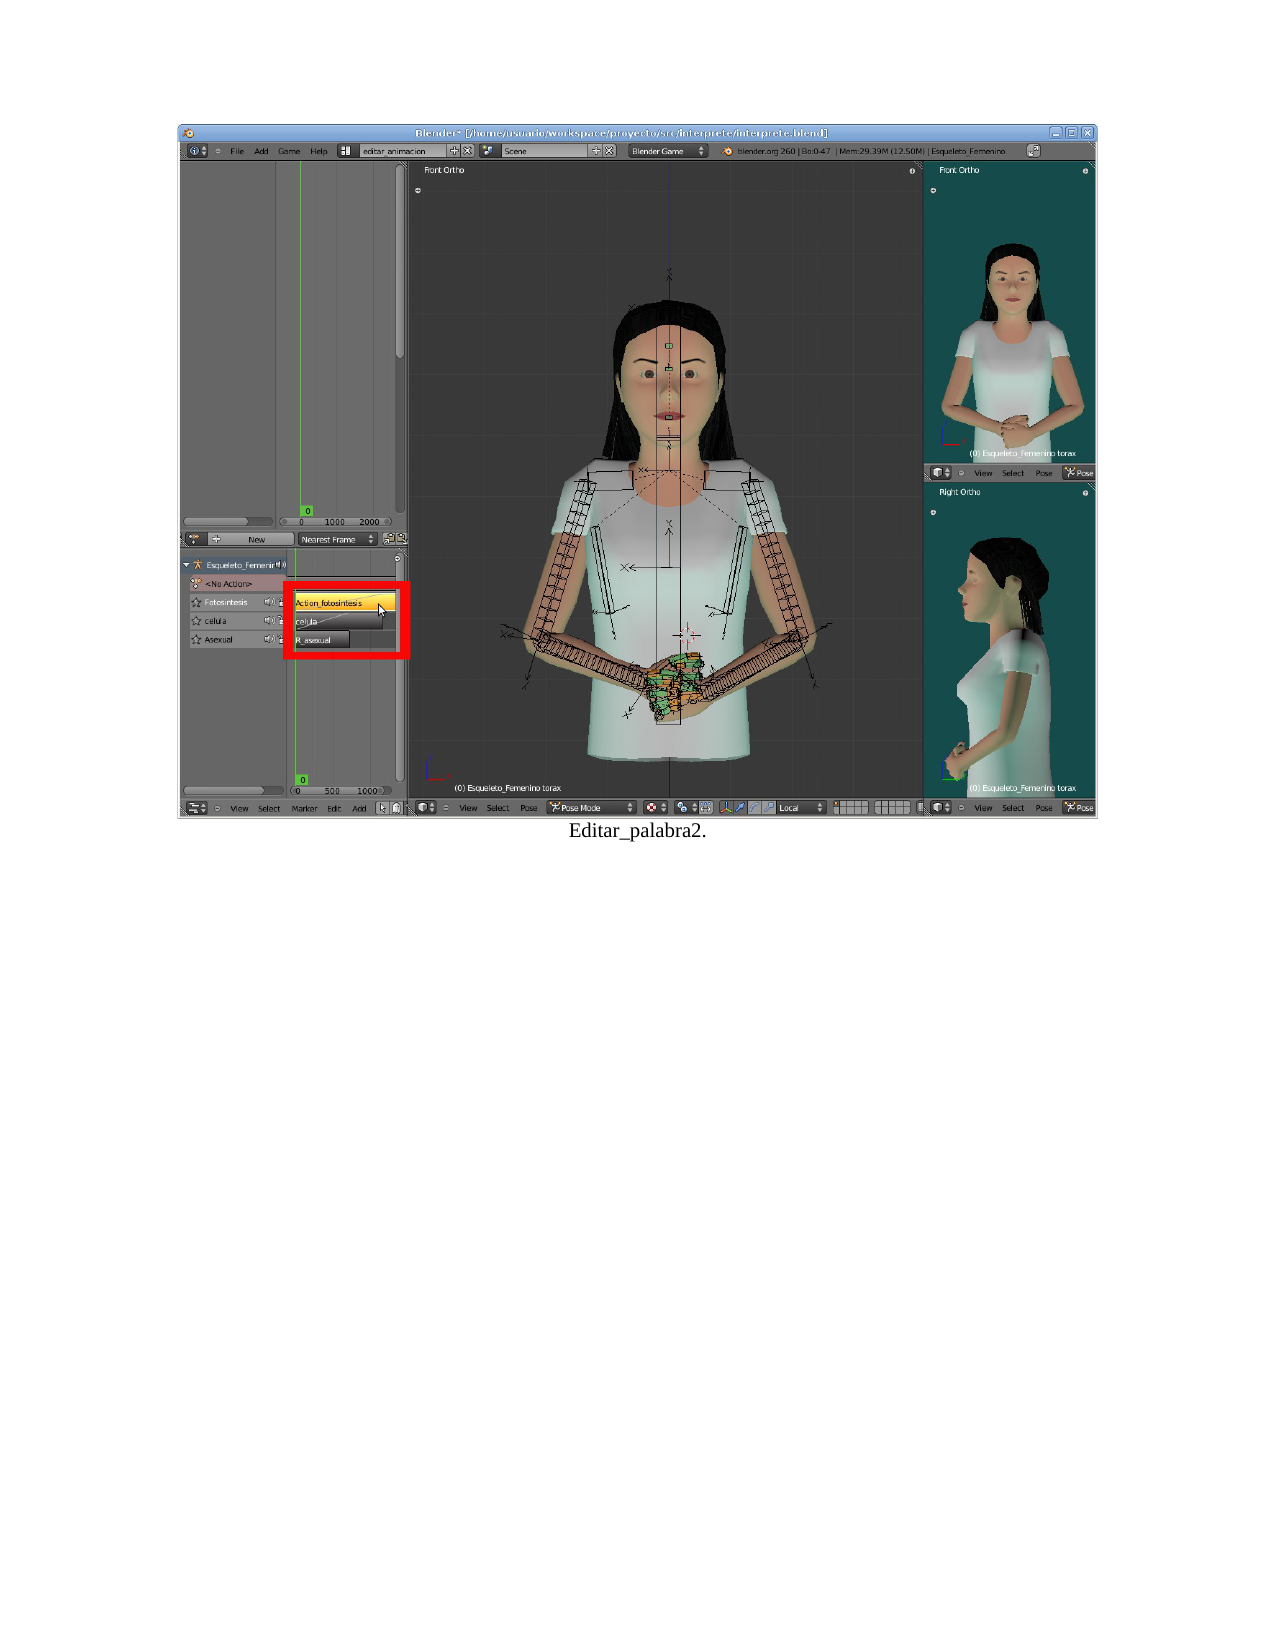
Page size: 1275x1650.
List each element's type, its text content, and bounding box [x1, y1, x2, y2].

picture [177, 124, 1098, 819]
text Editar_palabra2. [118, 118, 1157, 842]
